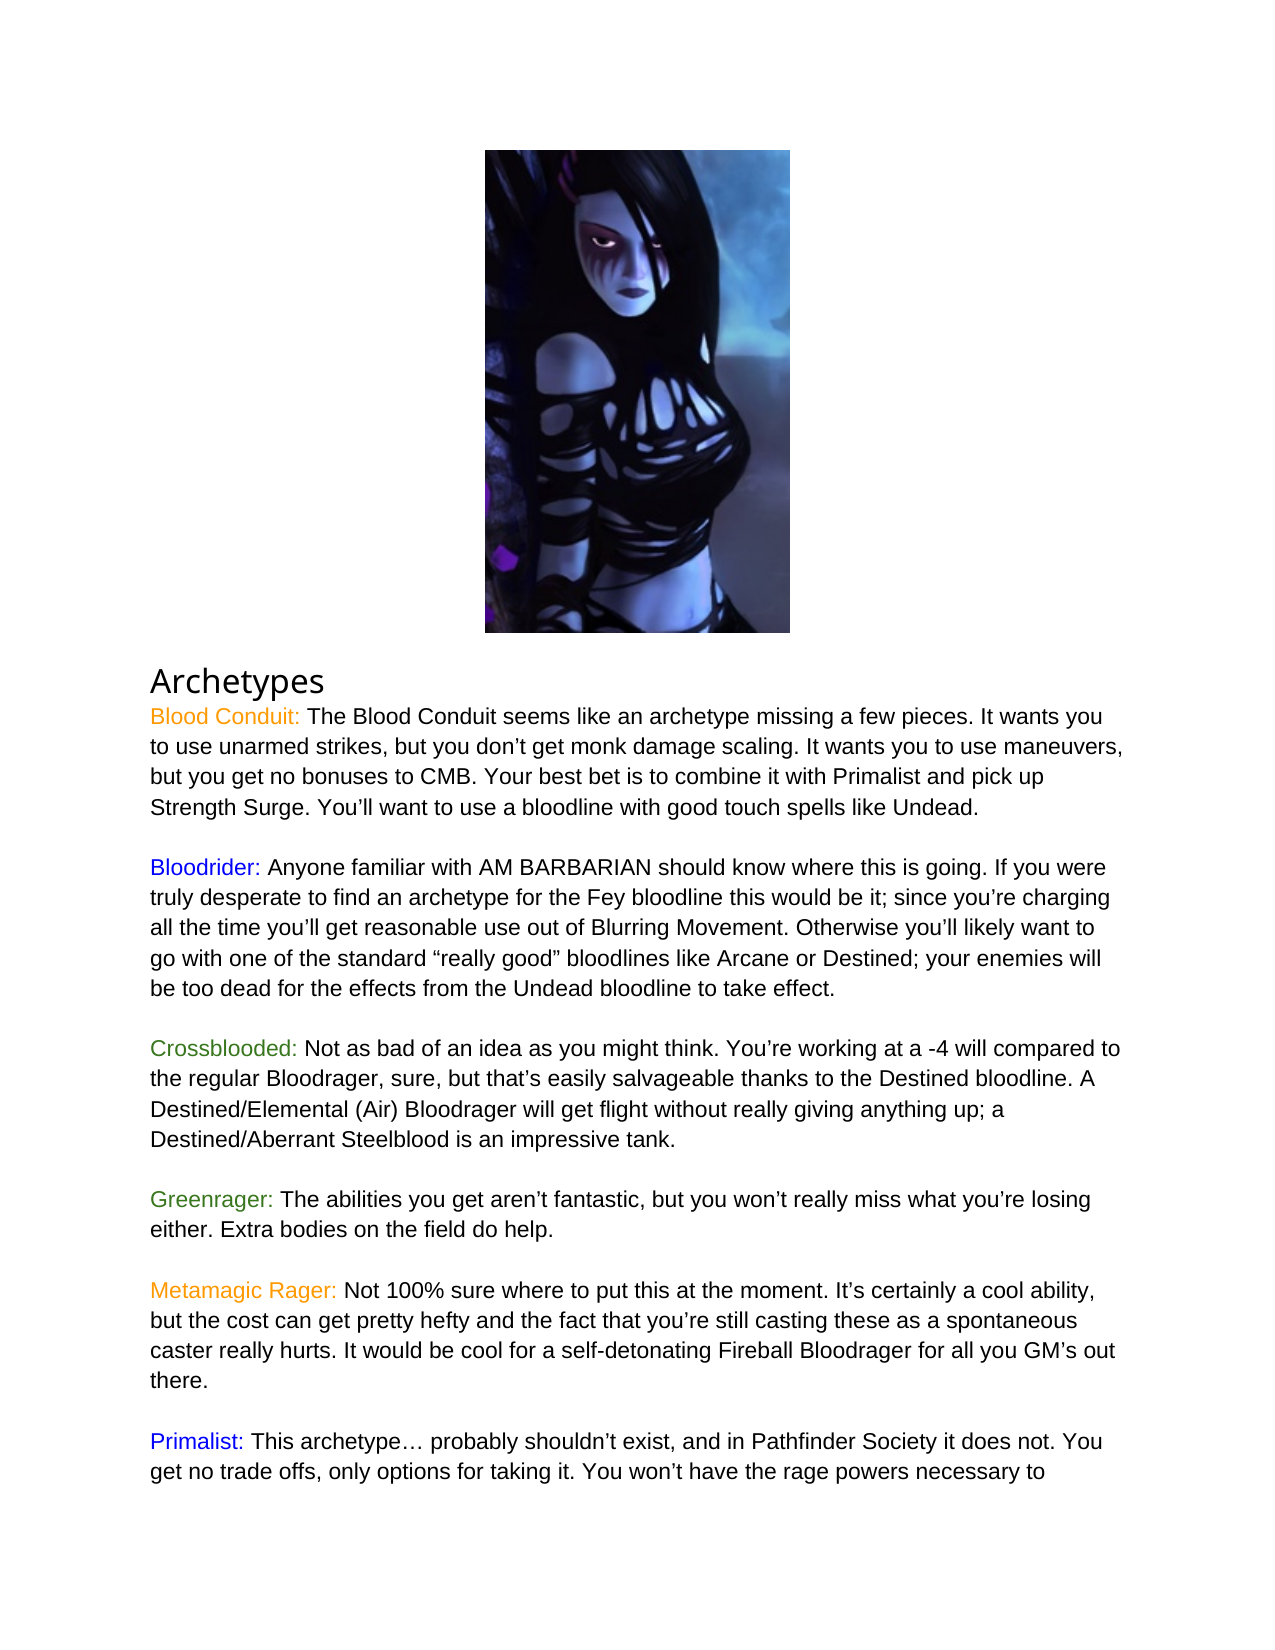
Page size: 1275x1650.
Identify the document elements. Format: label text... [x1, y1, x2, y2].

text Greenrager: The abilities you get aren’t fantastic, but you won’t really miss what you’re losing either. Extra bodies on the field do help. [150, 1186, 1125, 1243]
text Blood Conduit: The Blood Conduit seems like an archetype missing a few pieces. It wants you to use unarmed strikes, but you don’t get monk damage scaling. It wants you to use maneuvers, but you get no bonuses to CMB. Your best bet is to combine it with Primalist and pick up Strength Surge. You’ll want to use a bloodline with good touch spells like Undead. [150, 703, 1125, 820]
text Metamagic Rager: Not 100% sure where to put this at the moment. It’s certainly a cool ability, but the cost can get pretty hefty and the fact that you’re still casting these as a spontaneous caster really hurts. It would be cool for a self-detonating Fireball Bloodrager for all you GM’s out there. [150, 1277, 1125, 1394]
picture [485, 150, 790, 633]
text Bloodrider: Anyone familiar with AM BARBARIAN should know where this is going. If you were truly desperate to find an archetype for the Fey bloodline this would be it; since you’re charging all the time you’ll get reasonable use out of Blurring Movement. Otherwise you’ll likely want to go with one of the standard “really good” bloodlines like Arcane or Destined; your enemies will be too dead for the effects from the Undead bloodline to take effect. [150, 854, 1125, 1001]
text Crossblooded: Not as bad of an idea as you might think. You’re working at a -4 will compared to the regular Bloodrager, sure, but that’s easily salvageable thanks to the Destined bloodline. A Destined/Elemental (Air) Bloodrager will get flight without really giving anything up; a Destined/Aberrant Steelblood is an impressive tank. [150, 1035, 1125, 1152]
subtitle Archetypes [150, 657, 1125, 703]
text Primalist: This archetype… probably shouldn’t exist, and in Pathfinder Society it does not. You get no trade offs, only options for taking it. You won’t have the rage powers necessary to [150, 1428, 1125, 1484]
